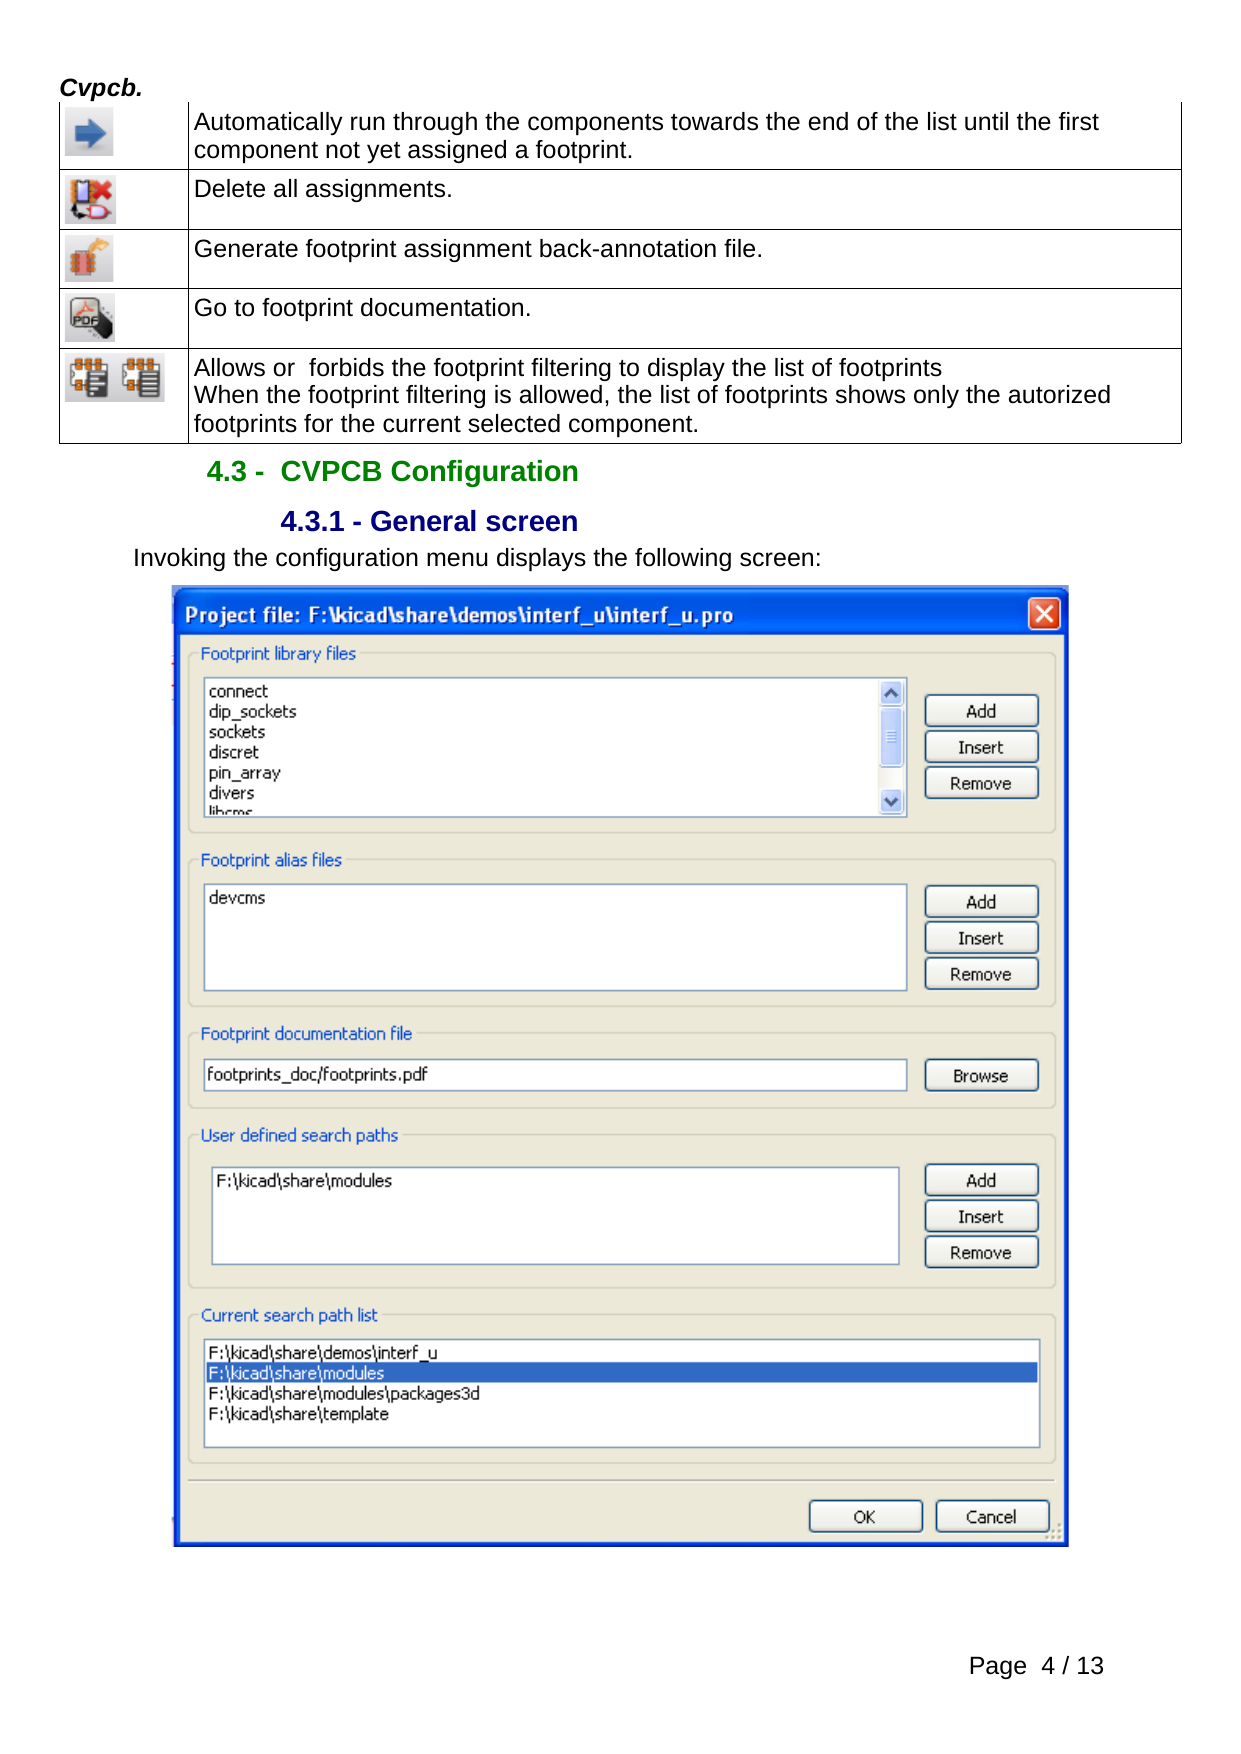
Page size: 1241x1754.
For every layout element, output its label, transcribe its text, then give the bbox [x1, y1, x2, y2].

picture [171, 585, 1069, 1547]
table_cell [60, 349, 188, 443]
subtitle General screen [207, 505, 1181, 538]
table_cell Generate footprint assignment back-annotation file. [189, 230, 1181, 288]
table_cell [60, 289, 188, 348]
table_cell [60, 230, 188, 288]
table_cell Automatically run through the components towards the end of the list until the first component not yet assigned a footprint. [189, 102, 1181, 169]
subtitle CVPCB Configuration [133, 455, 1181, 488]
picture [64, 293, 115, 342]
picture [64, 235, 114, 282]
picture [64, 175, 117, 224]
picture [64, 353, 165, 402]
table_cell Go to footprint documentation. [189, 289, 1181, 348]
table_cell [60, 170, 188, 229]
text Invoking the configuration menu displays the following screen: [133, 544, 1181, 572]
table_cell Delete all assignments. [189, 170, 1181, 229]
picture [64, 107, 114, 156]
table_cell [60, 102, 188, 169]
table_cell Allows or forbids the footprint filtering to display the list of footprints When the footprint filtering is allowed, the list of footprints shows only the autorized footprints for the current selected component. [189, 349, 1181, 443]
